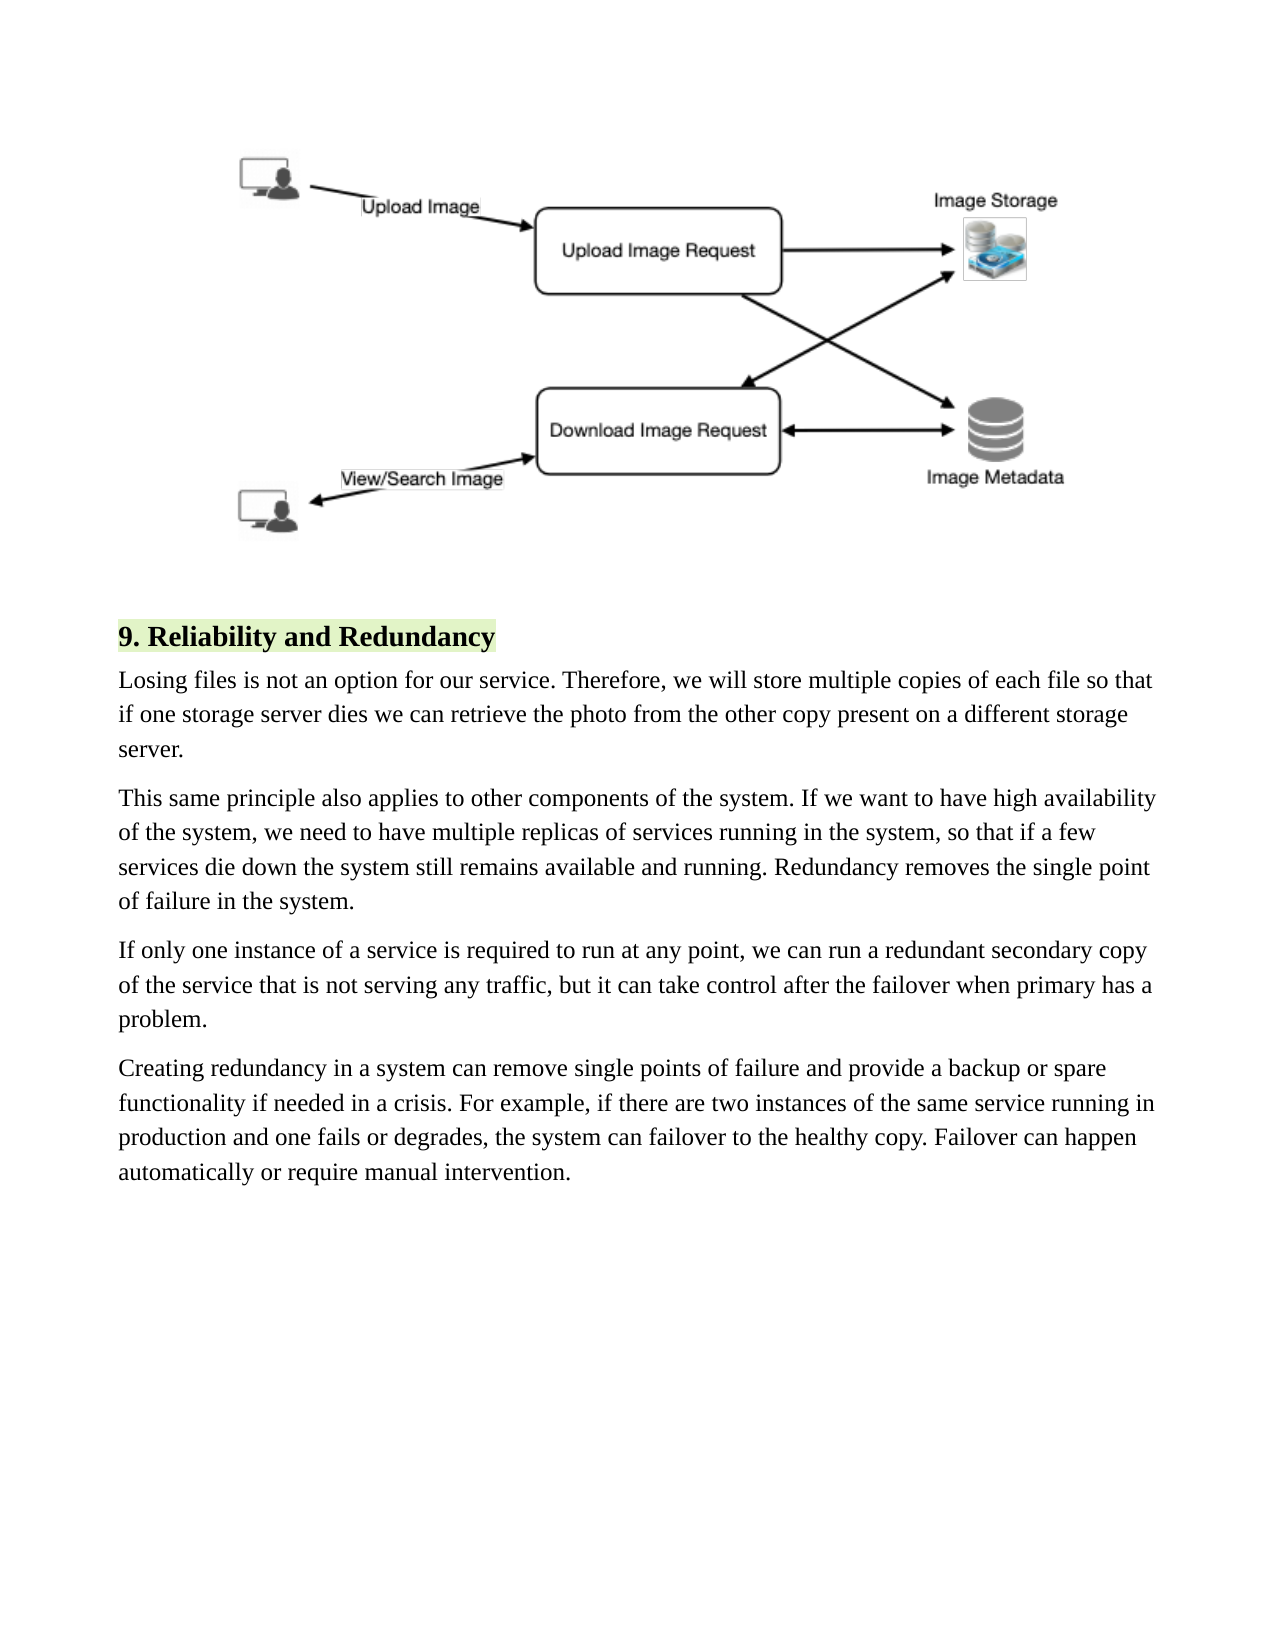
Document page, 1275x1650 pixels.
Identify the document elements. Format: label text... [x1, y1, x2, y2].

subtitle 9. Reliability and Redundancy [118, 619, 1157, 652]
picture [118, 118, 1275, 584]
text Losing files is not an option for our service. Therefore, we will store multiple copies of each file so that if one storage server dies we can retrieve the photo from the other copy present on a different storage server. [118, 665, 1157, 762]
text This same principle also applies to other components of the system. If we want to have high availability of the system, we need to have multiple replicas of services running in the system, so that if a few services die down the system still remains available and running. Redundancy removes the single point of failure in the system. [118, 783, 1157, 915]
text If only one instance of a service is required to run at any point, we can run a redundant secondary copy of the service that is not serving any traffic, but it can take control after the failover when primary has a problem. [118, 935, 1157, 1033]
text Creating redundancy in a system can remove single points of failure and provide a backup or spare functionality if needed in a crisis. For example, if there are two instances of the same service running in production and one fails or degrades, the system can failover to the healthy copy. Failover can happen automatically or require manual intervention. [118, 1053, 1157, 1185]
